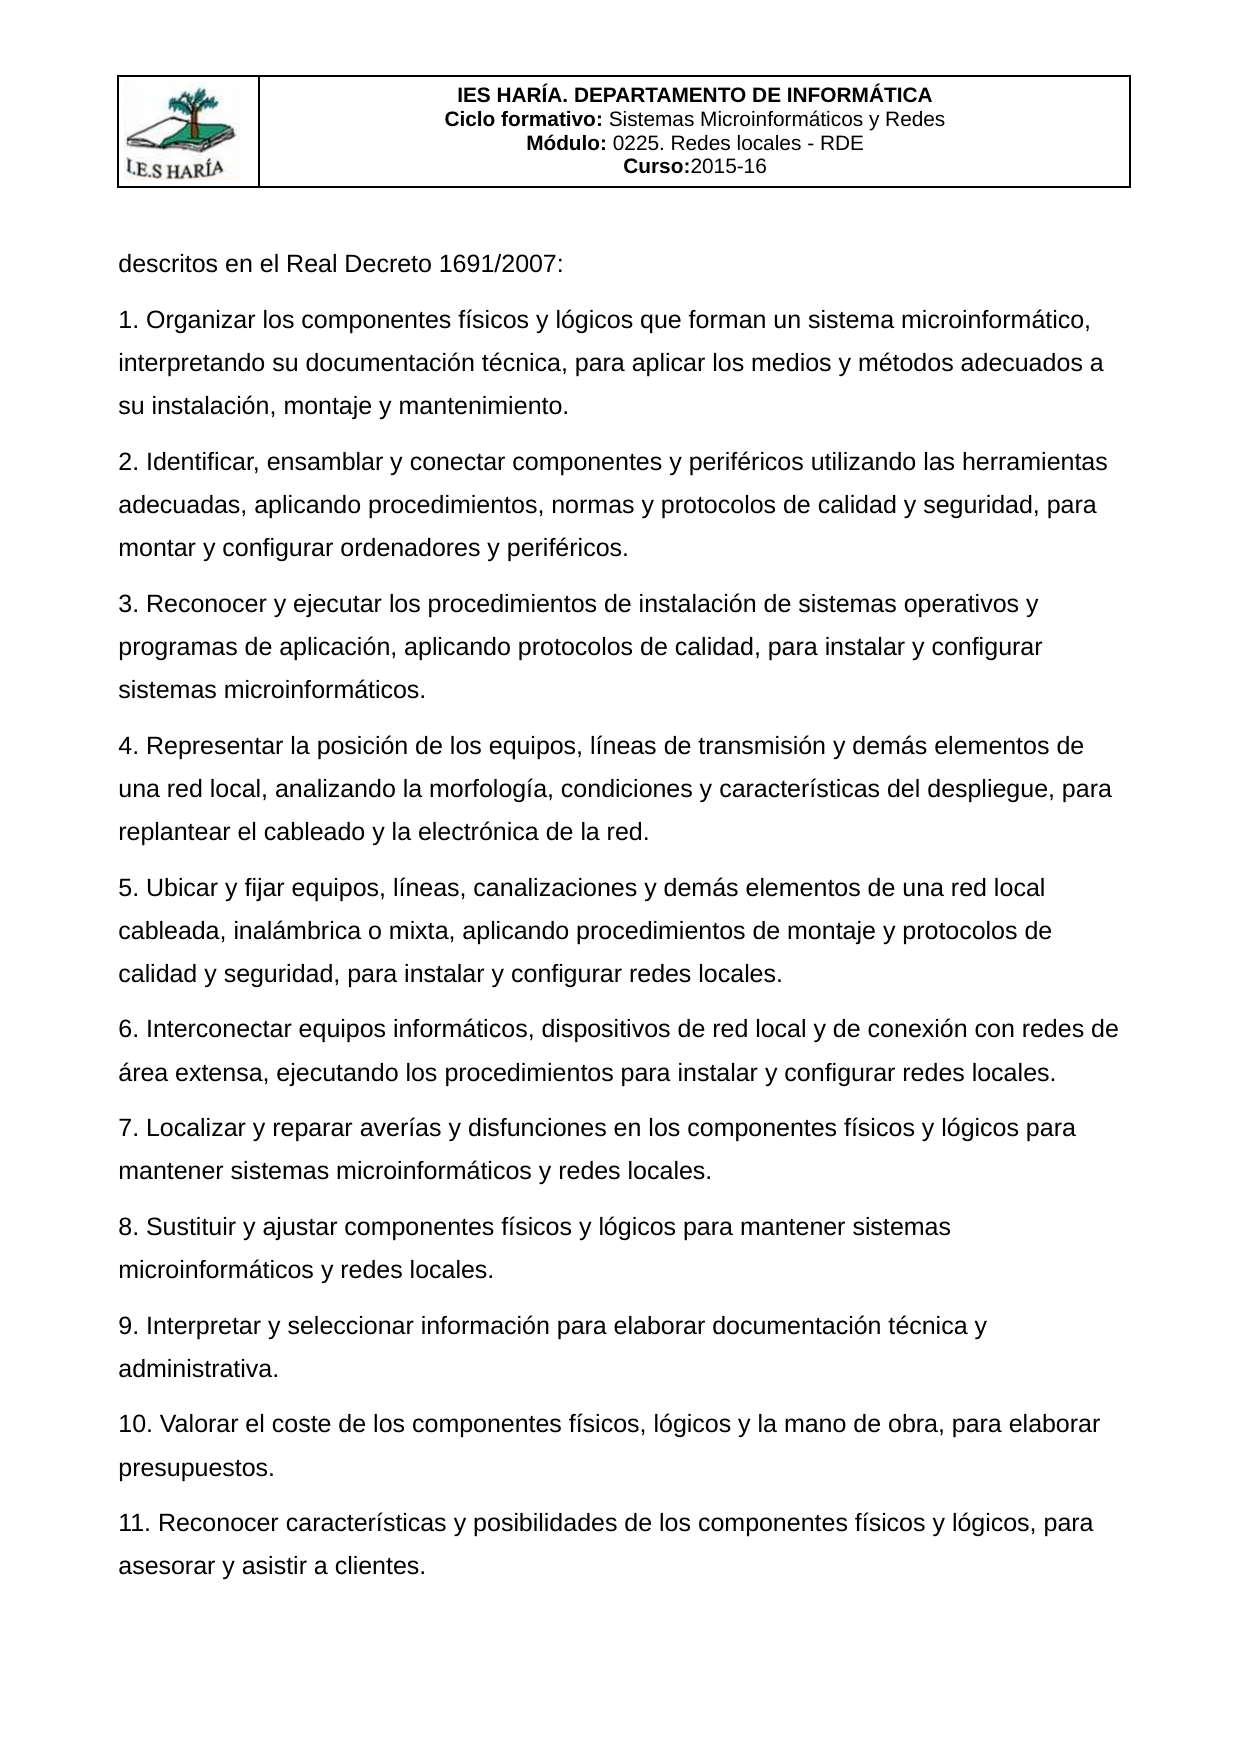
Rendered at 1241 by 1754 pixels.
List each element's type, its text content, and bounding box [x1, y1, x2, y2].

text 2. Identificar, ensamblar y conectar componentes y periféricos utilizando las herramientas adecuadas, aplicando procedimientos, normas y protocolos de calidad y seguridad, para montar y configurar ordenadores y periféricos. [118, 447, 1122, 562]
text 4. Representar la posición de los equipos, líneas de transmisión y demás elementos de una red local, analizando la morfología, condiciones y características del despliegue, para replantear el cableado y la electrónica de la red. [118, 731, 1122, 846]
text 6. Interconectar equipos informáticos, dispositivos de red local y de conexión con redes de área extensa, ejecutando los procedimientos para instalar y configurar redes locales. [118, 1014, 1122, 1086]
text 8. Sustituir y ajustar componentes físicos y lógicos para mantener sistemas microinformáticos y redes locales. [118, 1212, 1122, 1284]
text 5. Ubicar y fijar equipos, líneas, canalizaciones y demás elementos de una red local cableada, inalámbrica o mixta, aplicando procedimientos de montaje y protocolos de calidad y seguridad, para instalar y configurar redes locales. [118, 873, 1122, 988]
picture [123, 82, 241, 180]
text descritos en el Real Decreto 1691/2007: [118, 249, 1122, 278]
text 1. Organizar los componentes físicos y lógicos que forman un sistema microinformático, interpretando su documentación técnica, para aplicar los medios y métodos adecuados a su instalación, montaje y mantenimiento. [118, 305, 1122, 420]
text 3. Reconocer y ejecutar los procedimientos de instalación de sistemas operativos y programas de aplicación, aplicando protocolos de calidad, para instalar y configurar sistemas microinformáticos. [118, 589, 1122, 704]
text 10. Valorar el coste de los componentes físicos, lógicos y la mano de obra, para elaborar presupuestos. [118, 1409, 1122, 1481]
text 7. Localizar y reparar averías y disfunciones en los componentes físicos y lógicos para mantener sistemas microinformáticos y redes locales. [118, 1113, 1122, 1185]
text 9. Interpretar y seleccionar información para elaborar documentación técnica y administrativa. [118, 1311, 1122, 1383]
text 11. Reconocer características y posibilidades de los componentes físicos y lógicos, para asesorar y asistir a clientes. [118, 1508, 1122, 1580]
